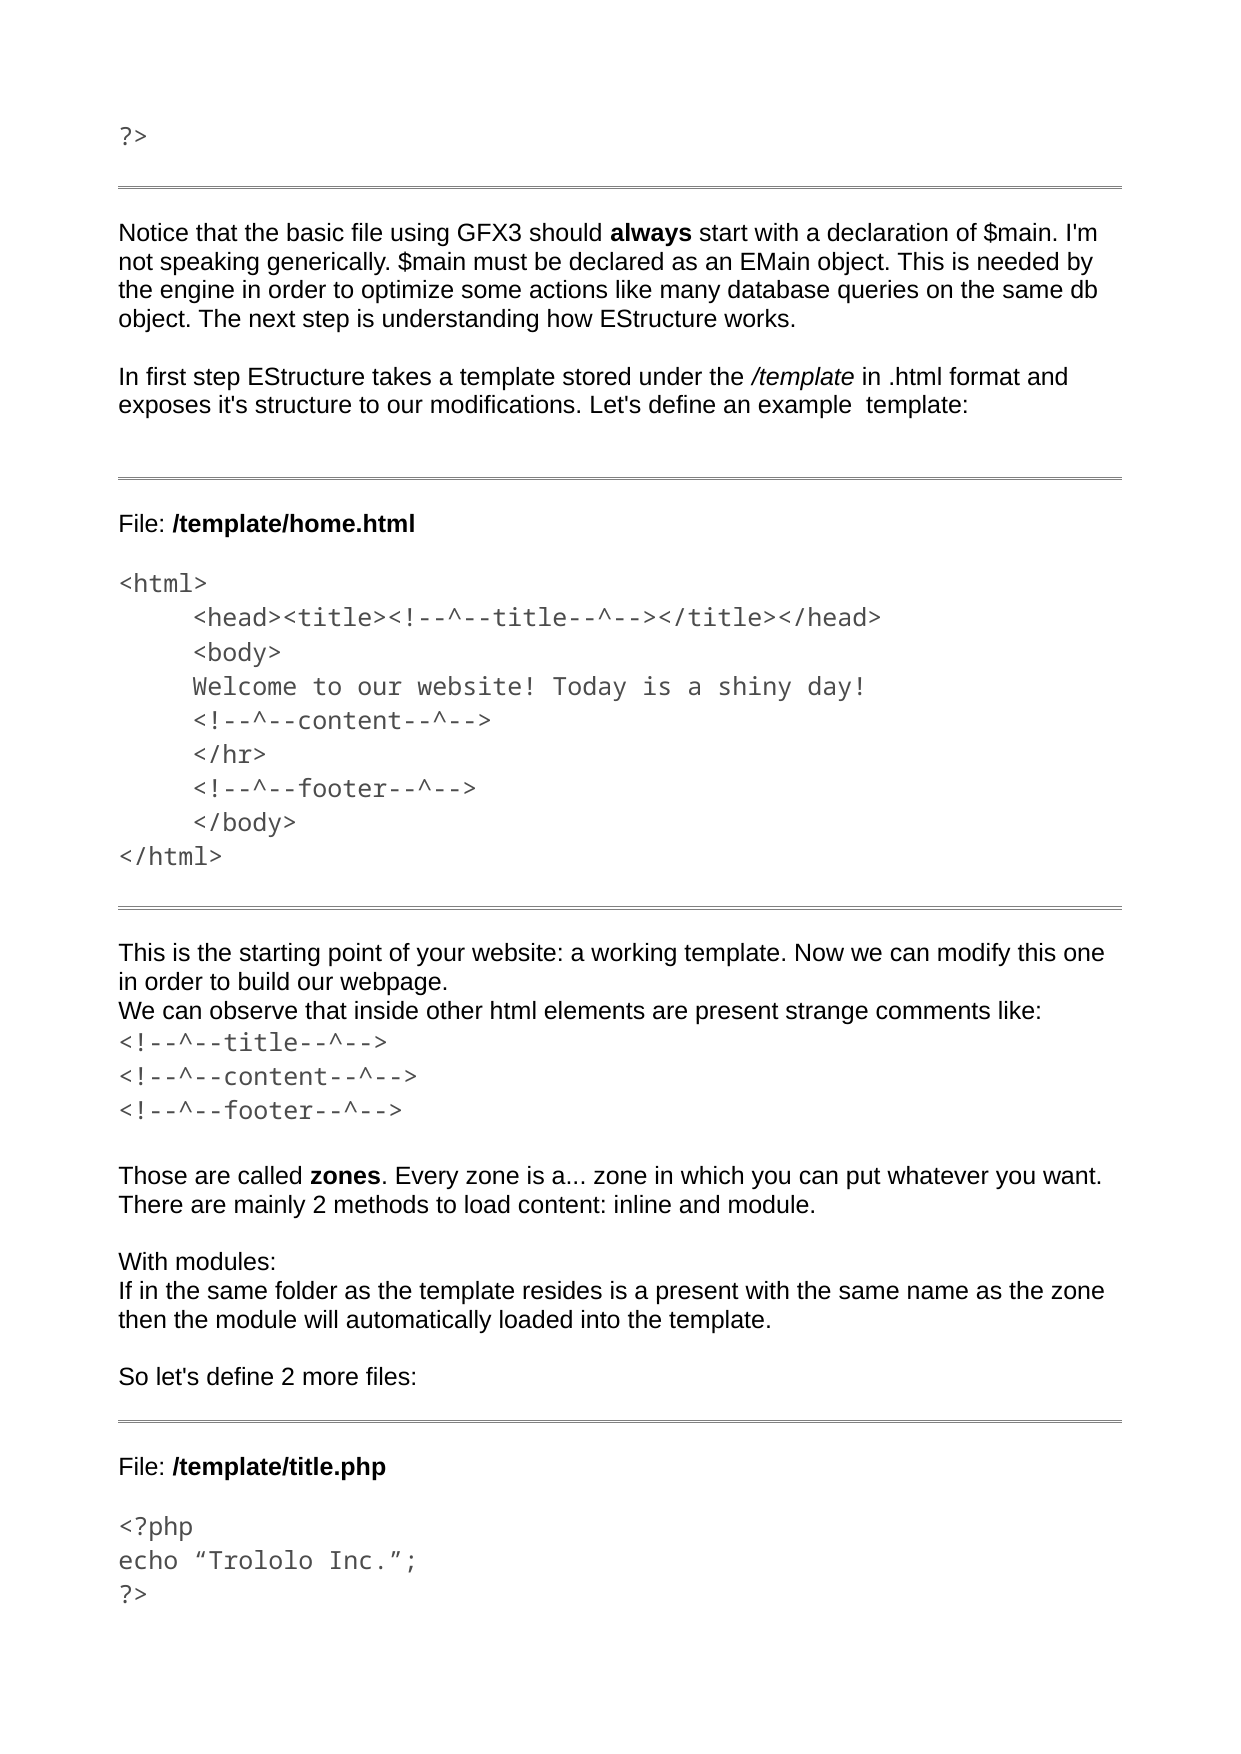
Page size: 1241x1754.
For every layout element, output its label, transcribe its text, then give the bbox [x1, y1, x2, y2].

text </body> [118, 804, 1122, 838]
text Those are called zones. Every zone is a... zone in which you can put whatever you want. There are mainly 2 methods to load content: inline and module. [118, 1161, 1122, 1218]
text <!--^--title--^--> [118, 1025, 1122, 1059]
text </hr> [118, 736, 1122, 770]
text Welcome to our website! Today is a shiny day! [118, 668, 1122, 702]
text <?php [118, 1509, 1122, 1543]
text In first step EStructure takes a template stored under the /template in .html format and exposes it's structure to our modifications. Let's define an example template: [118, 362, 1122, 419]
text <!--^--content--^--> [118, 702, 1122, 736]
text <body> [118, 634, 1122, 668]
text </html> [118, 838, 1122, 873]
text <!--^--footer--^--> [118, 1093, 1122, 1127]
text <html> [118, 566, 1122, 600]
text If in the same folder as the template resides is a present with the same name as the zone then the module will automatically loaded into the template. [118, 1276, 1122, 1333]
text <head><title><!--^--title--^--></title></head> [118, 600, 1122, 634]
text <!--^--footer--^--> [118, 770, 1122, 804]
text With modules: [118, 1247, 1122, 1276]
text ?> [118, 118, 1122, 152]
text File: /template/home.html [118, 508, 1122, 537]
text Notice that the basic file using GFX3 should always start with a declaration of $main. I'm not speaking generically. $main must be declared as an EMain object. This is needed by the engine in order to optimize some actions like many database queries on the same db object. The next step is understanding how EStructure works. [118, 218, 1122, 333]
text File: /template/title.php [118, 1451, 1122, 1480]
text <!--^--content--^--> [118, 1059, 1122, 1093]
text ?> [118, 1577, 1122, 1611]
text So let's define 2 more files: [118, 1362, 1122, 1391]
text We can observe that inside other html elements are present strange comments like: [118, 996, 1122, 1025]
text echo “Trololo Inc.”; [118, 1543, 1122, 1577]
text This is the starting point of your website: a working template. Now we can modify this one in order to build our webpage. [118, 938, 1122, 996]
